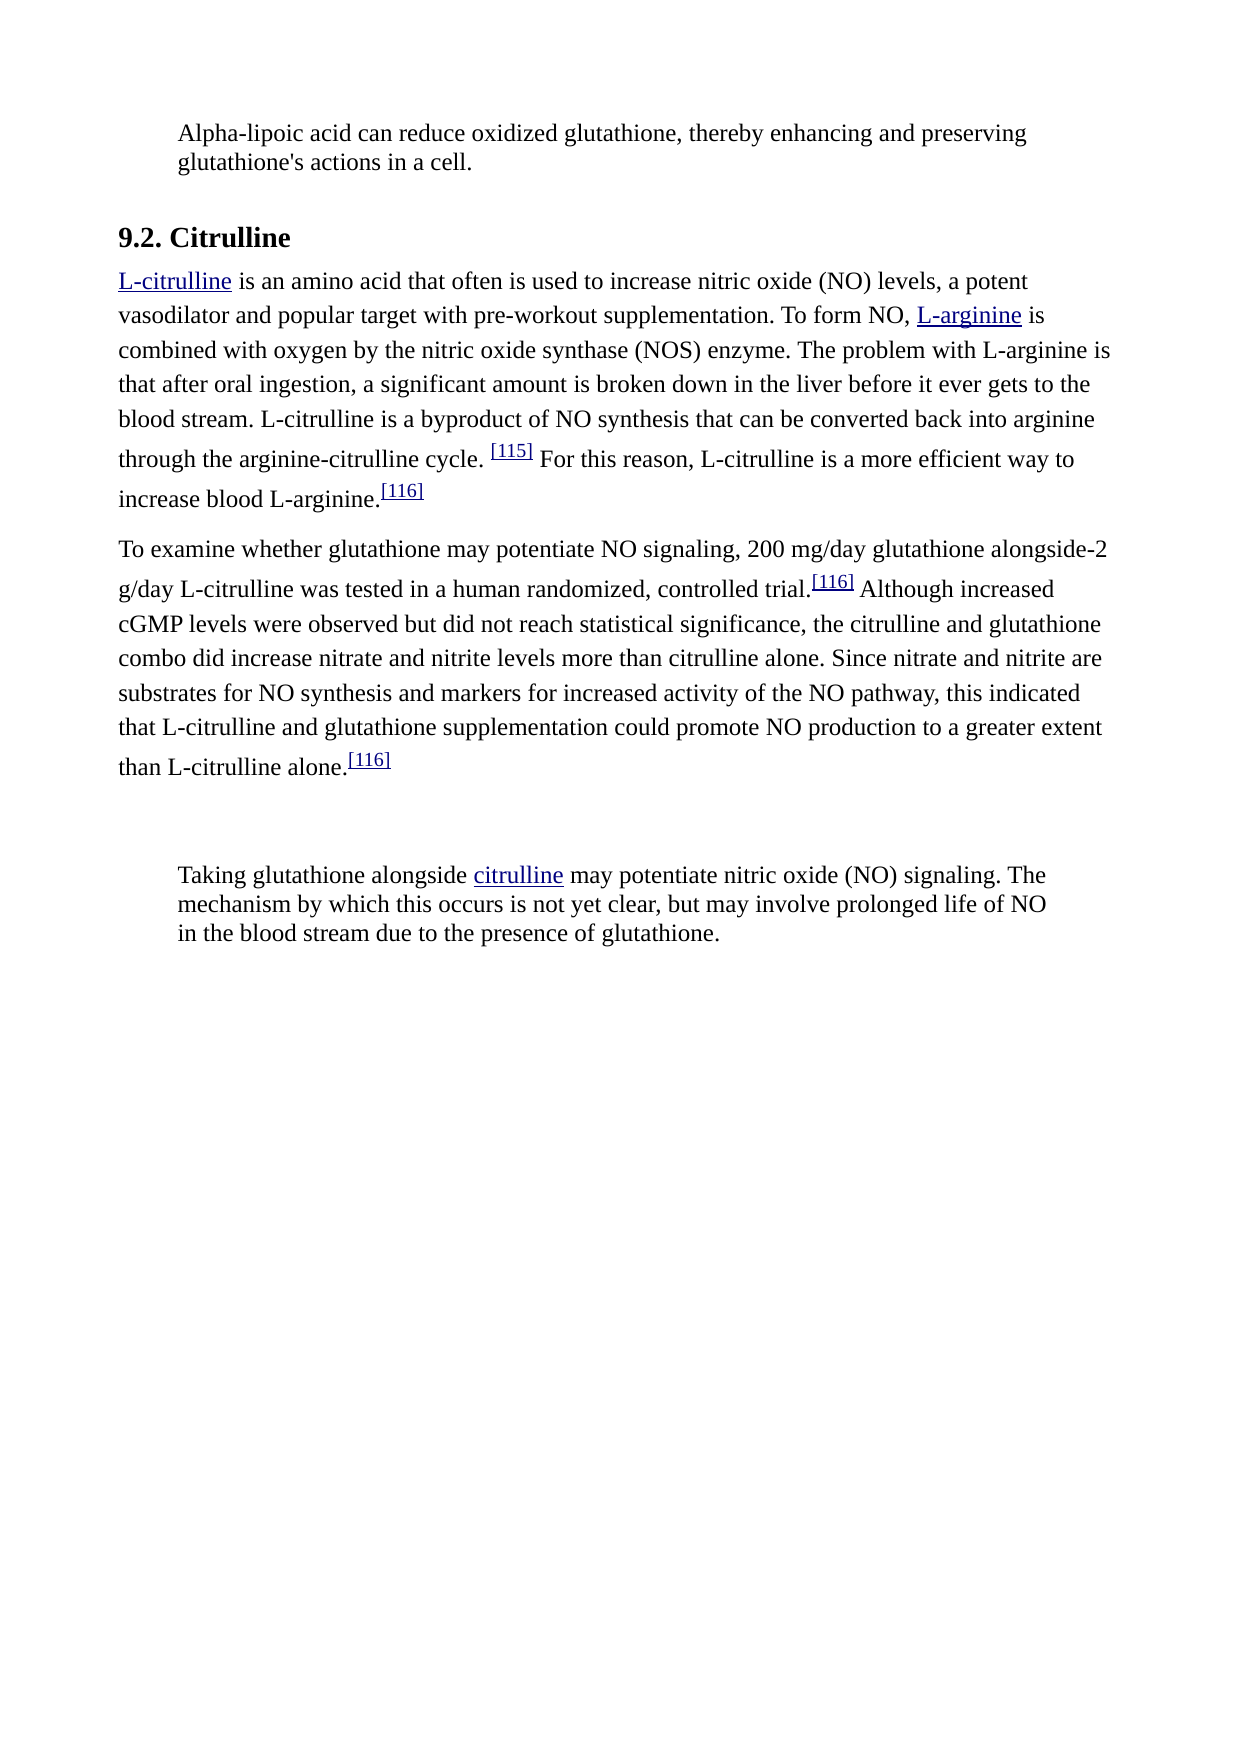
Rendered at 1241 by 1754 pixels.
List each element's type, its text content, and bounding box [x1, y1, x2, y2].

text L-citrulline is an amino acid that often is used to increase nitric oxide (NO) levels, a potent vasodilator and popular target with pre-workout supplementation. To form NO, L-arginine is combined with oxygen by the nitric oxide synthase (NOS) enzyme. The problem with L-arginine is that after oral ingestion, a significant amount is broken down in the liver before it ever gets to the blood stream. L-citrulline is a byproduct of NO synthesis that can be converted back into arginine through the arginine-citrulline cycle. [115] For this reason, L-citrulline is a more efficient way to increase blood L-arginine.[116] [118, 266, 1122, 513]
subtitle 9.2. Citrulline [118, 220, 1122, 253]
text To examine whether glutathione may potentiate NO signaling, 200 mg/day glutathione alongside-2 g/day L-citrulline was tested in a human randomized, controlled trial.[116] Although increased cGMP levels were observed but did not reach statistical significance, the citrulline and glutathione combo did increase nitrate and nitrite levels more than citrulline alone. Since nitrate and nitrite are substrates for NO synthesis and markers for increased activity of the NO pathway, this indicated that L-citrulline and glutathione supplementation could promote NO production to a greater extent than L-citrulline alone.[116] [118, 534, 1122, 781]
text Alpha-lipoic acid can reduce oxidized glutathione, thereby enhancing and preserving glutathione's actions in a cell. [177, 118, 1063, 176]
text Taking glutathione alongside citrulline may potentiate nitric oxide (NO) signaling. The mechanism by which this occurs is not yet clear, but may involve prolonged life of NO in the blood stream due to the presence of glutathione. [177, 861, 1063, 947]
